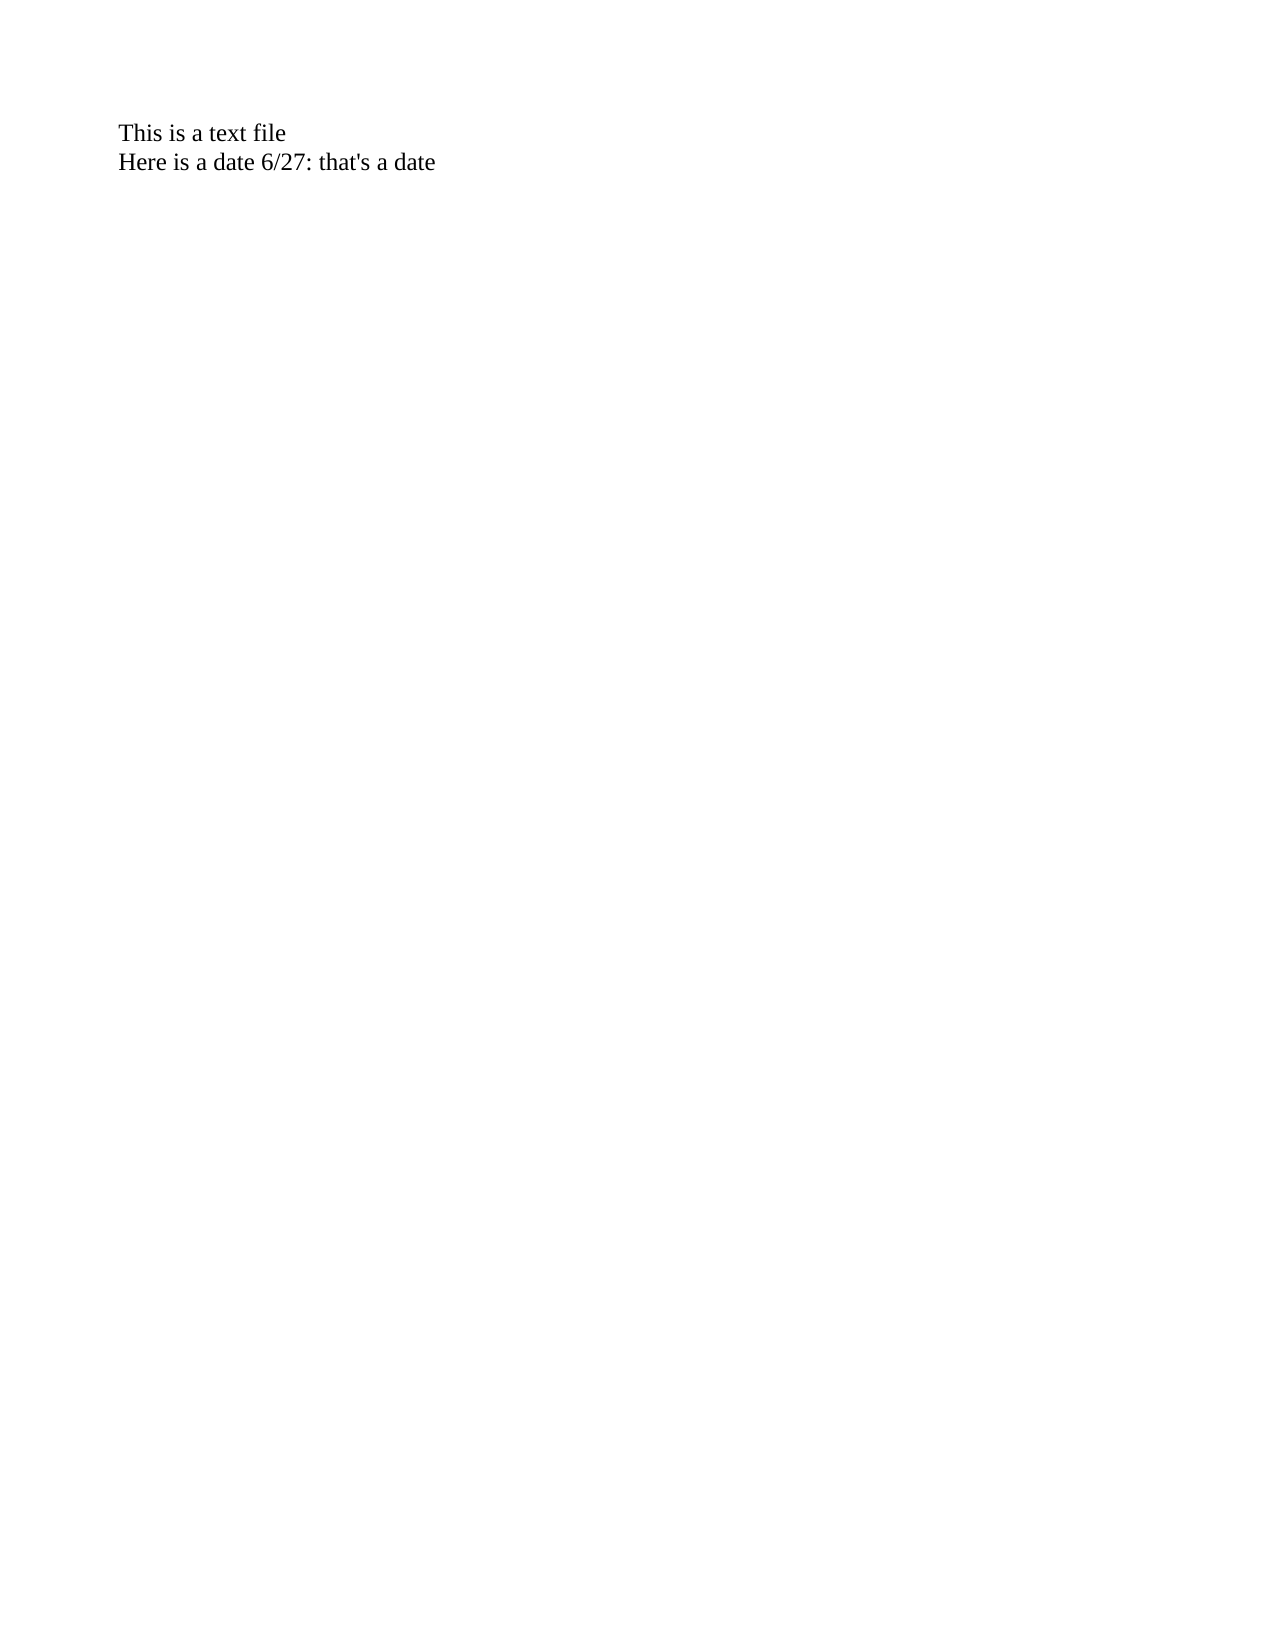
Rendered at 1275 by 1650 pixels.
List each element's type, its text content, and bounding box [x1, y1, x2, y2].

text Here is a date 6/27: that's a date [118, 147, 1157, 176]
text This is a text file [118, 118, 1157, 147]
